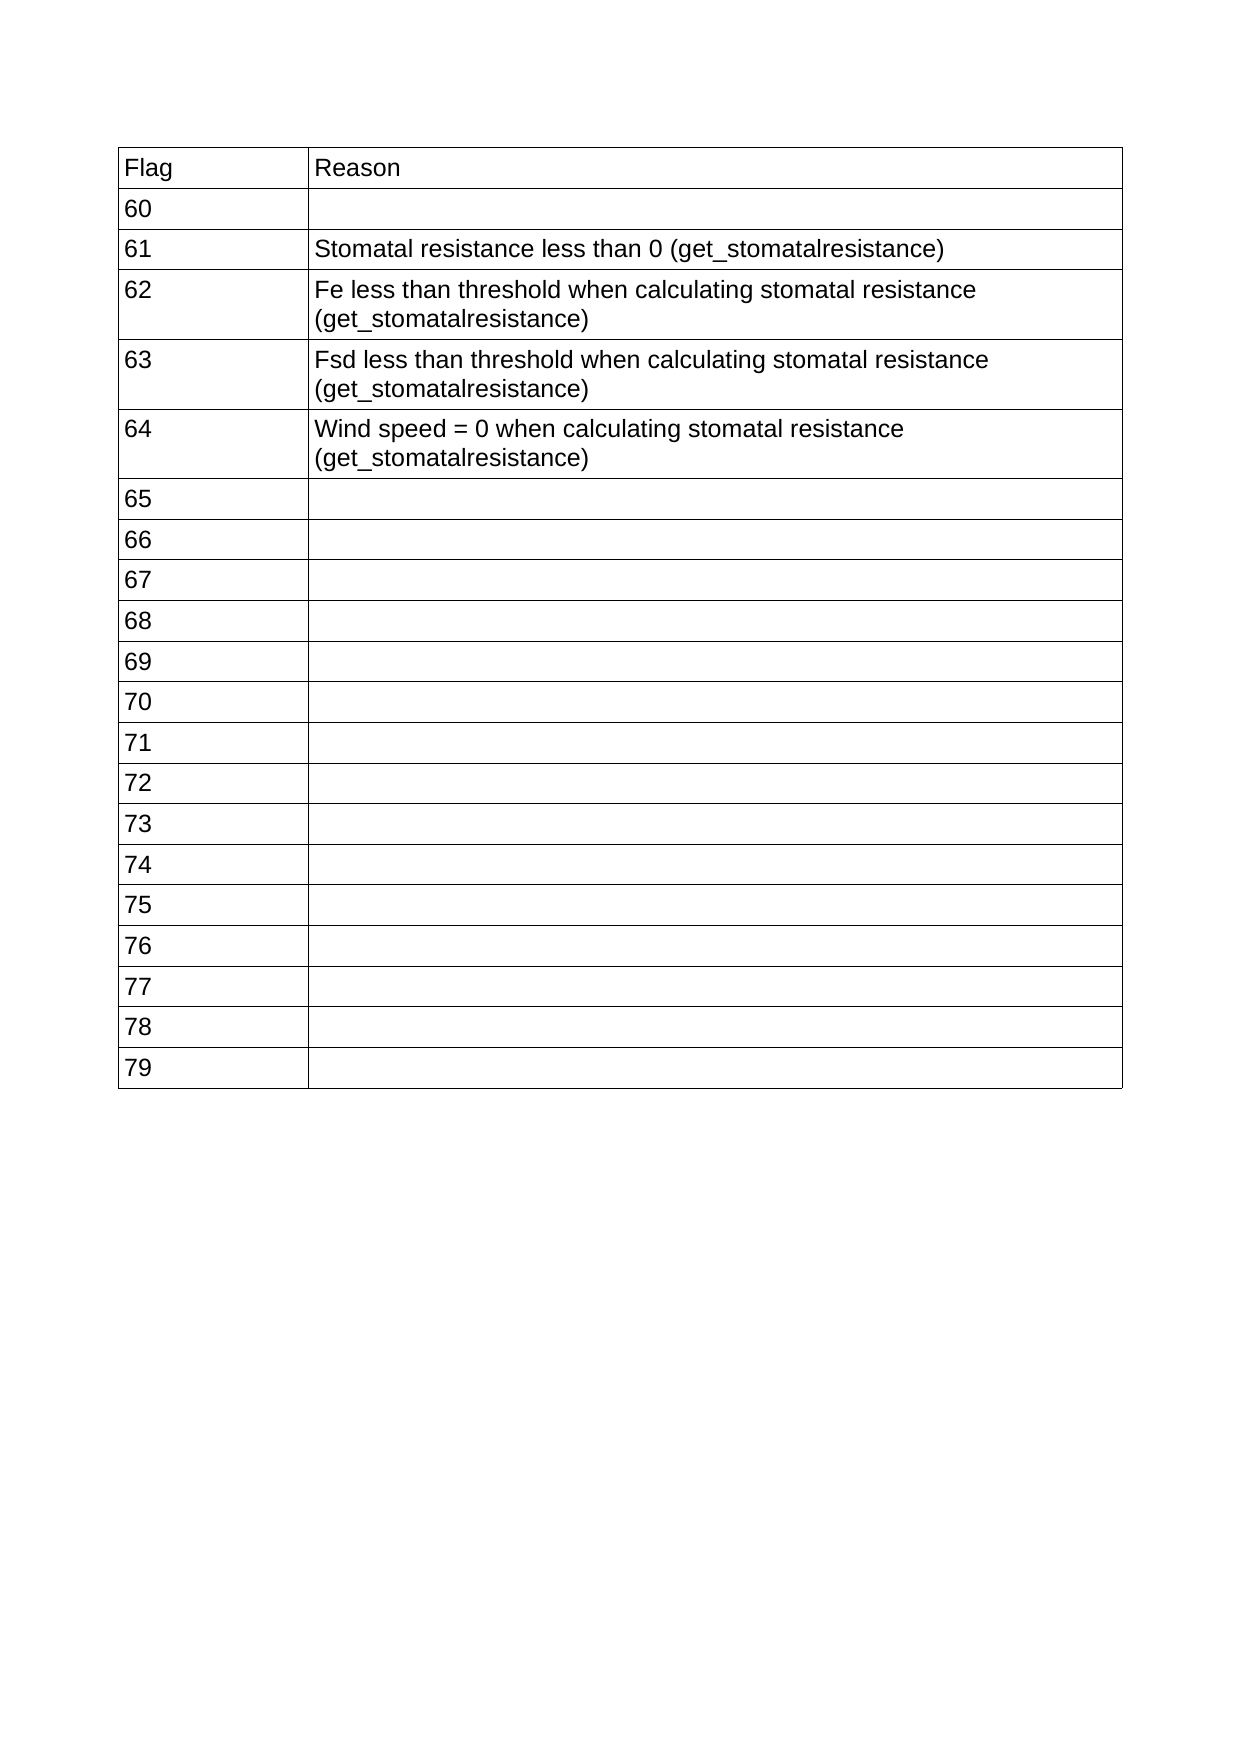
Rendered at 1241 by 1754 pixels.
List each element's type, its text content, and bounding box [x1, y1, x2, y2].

table_cell 71 [119, 723, 308, 762]
table_cell 62 [119, 270, 308, 339]
table_cell Fe less than threshold when calculating stomatal resistance (get_stomatalresistance) [309, 270, 1122, 339]
table_cell 77 [119, 967, 308, 1006]
table_cell [309, 804, 1122, 844]
table_cell 79 [119, 1048, 308, 1087]
table_header Flag [119, 148, 308, 188]
table_cell [309, 479, 1122, 519]
table_cell 64 [119, 410, 308, 478]
table_cell 60 [119, 189, 308, 228]
table_cell 63 [119, 340, 308, 408]
table_cell [309, 682, 1122, 722]
table_cell 66 [119, 520, 308, 559]
table_cell [309, 1048, 1122, 1087]
table_cell 75 [119, 885, 308, 925]
table_cell [309, 723, 1122, 762]
table_cell [309, 967, 1122, 1006]
table_cell 70 [119, 682, 308, 722]
table_cell [309, 642, 1122, 681]
table_cell Fsd less than threshold when calculating stomatal resistance (get_stomatalresistance) [309, 340, 1122, 408]
table_cell [309, 764, 1122, 803]
table_cell [309, 520, 1122, 559]
table_cell 72 [119, 764, 308, 803]
table_cell [309, 926, 1122, 966]
table_cell Wind speed = 0 when calculating stomatal resistance (get_stomatalresistance) [309, 410, 1122, 478]
table_cell 65 [119, 479, 308, 519]
table_cell [309, 601, 1122, 641]
table_cell 74 [119, 845, 308, 884]
table_cell [309, 885, 1122, 925]
table_cell 61 [119, 230, 308, 269]
table_header Reason [309, 148, 1122, 188]
table_cell Stomatal resistance less than 0 (get_stomatalresistance) [309, 230, 1122, 269]
table_cell [309, 845, 1122, 884]
table_cell 76 [119, 926, 308, 966]
table_cell [309, 560, 1122, 600]
table_cell 68 [119, 601, 308, 641]
table_cell [309, 189, 1122, 228]
table_cell 69 [119, 642, 308, 681]
table_cell 78 [119, 1007, 308, 1047]
table_cell [309, 1007, 1122, 1047]
table_cell 73 [119, 804, 308, 844]
table_cell 67 [119, 560, 308, 600]
